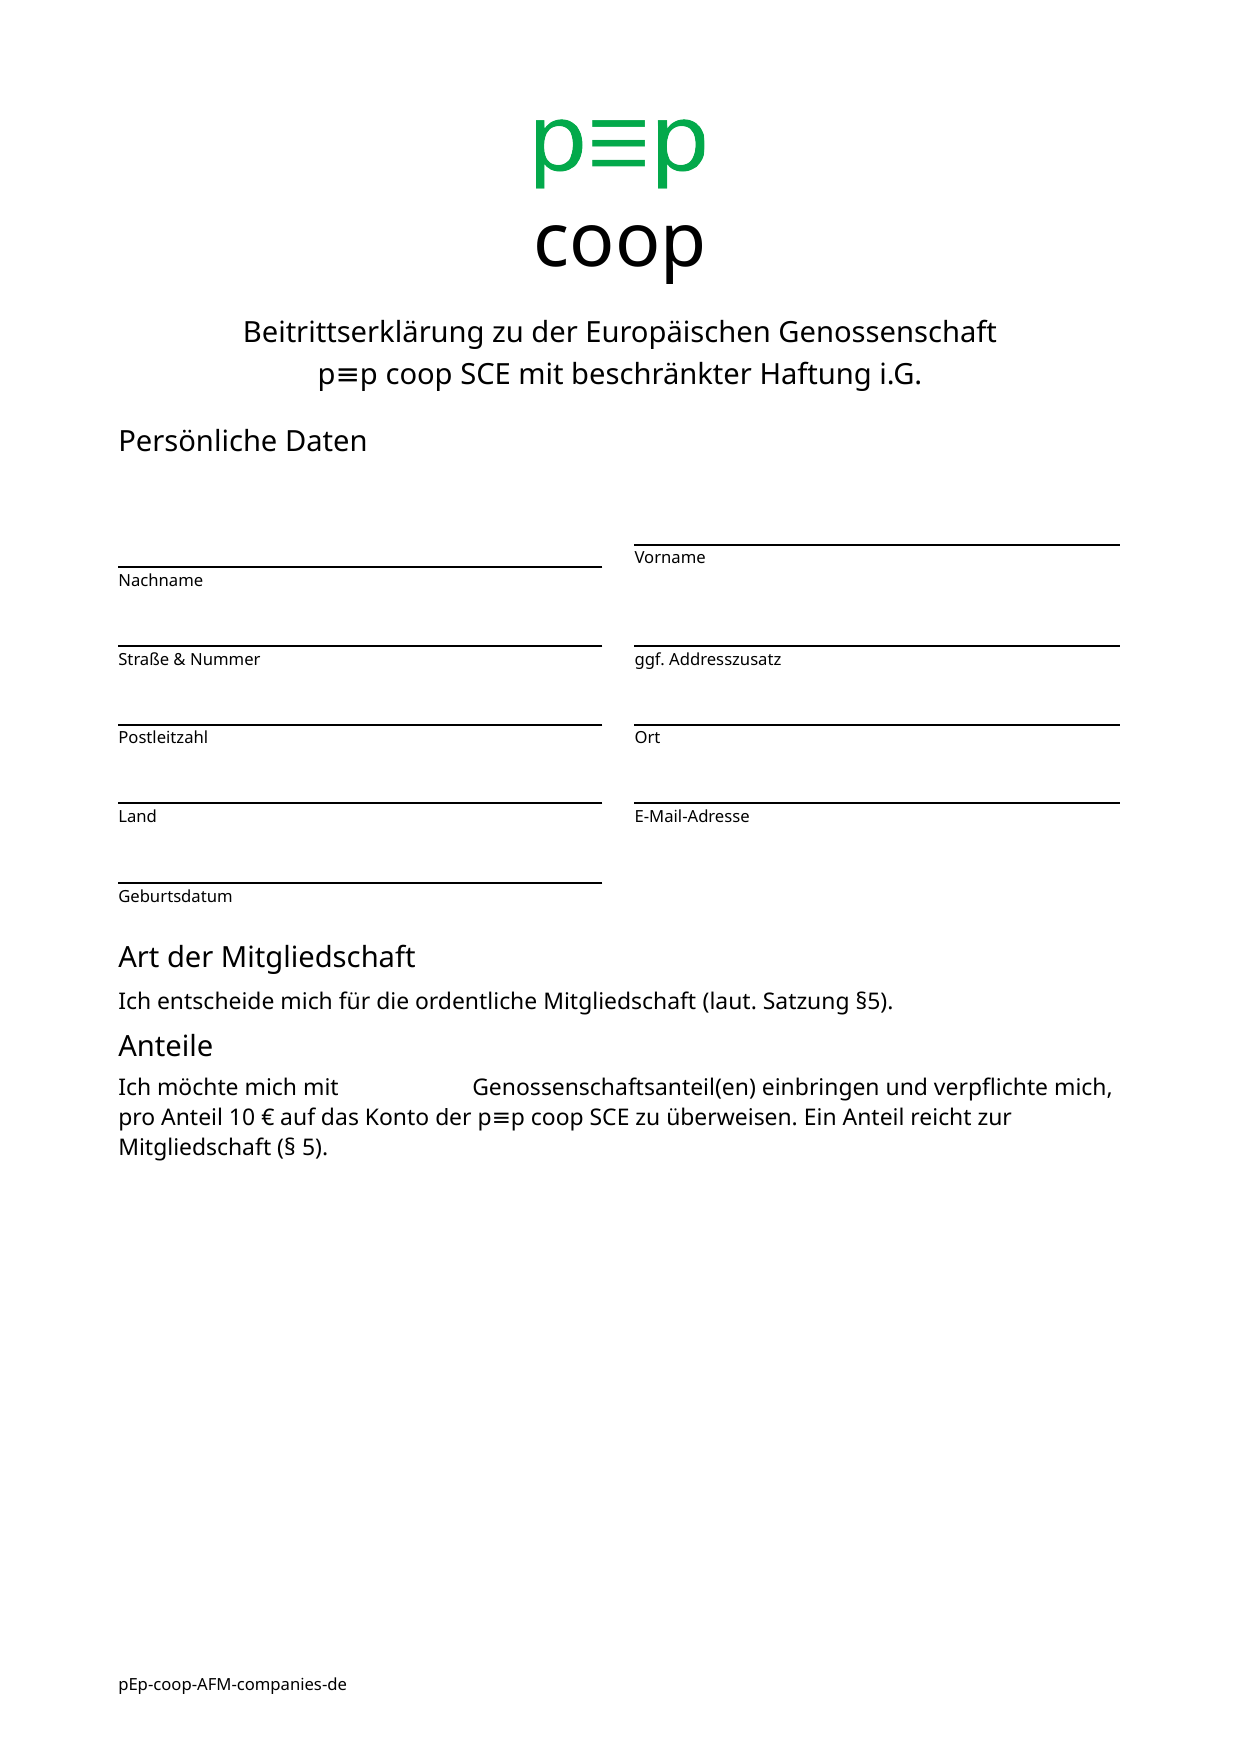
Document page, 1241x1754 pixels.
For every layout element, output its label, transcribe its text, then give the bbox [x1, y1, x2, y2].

table_cell [634, 749, 1120, 802]
table_cell Straße & Nummer [118, 647, 602, 670]
table_cell [634, 670, 1120, 724]
table_cell [634, 591, 1120, 645]
table_cell [603, 670, 634, 748]
table_cell [118, 827, 602, 882]
text Ich möchte mich mit Genossenschaftsanteil(en) einbringen und verpflichte mich, pro Anteil 10 € auf das Konto der p≡p coop SCE zu überweisen. Ein Anteil reicht zur Mitgliedschaft (§ 5). [118, 1072, 1122, 1162]
table_cell Postleitzahl [118, 726, 602, 748]
table_cell [603, 827, 634, 907]
table_cell [118, 670, 602, 724]
table_cell E-Mail-Adresse [634, 804, 1120, 827]
table_header [603, 490, 634, 591]
table_cell Ort [634, 726, 1120, 748]
table_header [634, 490, 1120, 544]
table_cell [603, 749, 634, 827]
table_cell [118, 749, 602, 802]
text coop [118, 186, 1122, 288]
text p≡p coop SCE mit beschränkter Haftung i.G. [118, 360, 1122, 390]
table_cell ggf. Addresszusatz [634, 647, 1120, 670]
subtitle Anteile [118, 1033, 1122, 1063]
table_cell [118, 591, 602, 645]
text Beitrittserklärung zu der Europäischen Genossenschaft [118, 318, 1122, 348]
text Persönliche Daten [118, 420, 1122, 460]
table_cell [634, 827, 1120, 907]
table_header Nachname [118, 568, 602, 591]
text Ich entscheide mich für die ordentliche Mitgliedschaft (laut. Satzung §5). [118, 985, 1122, 1015]
table_cell Geburtsdatum [118, 884, 602, 907]
table_header Vorname [634, 546, 1120, 591]
table_cell Land [118, 804, 602, 827]
table_cell [603, 591, 634, 670]
picture [536, 119, 705, 189]
table_header [118, 490, 602, 566]
subtitle Art der Mitgliedschaft [118, 937, 1122, 976]
